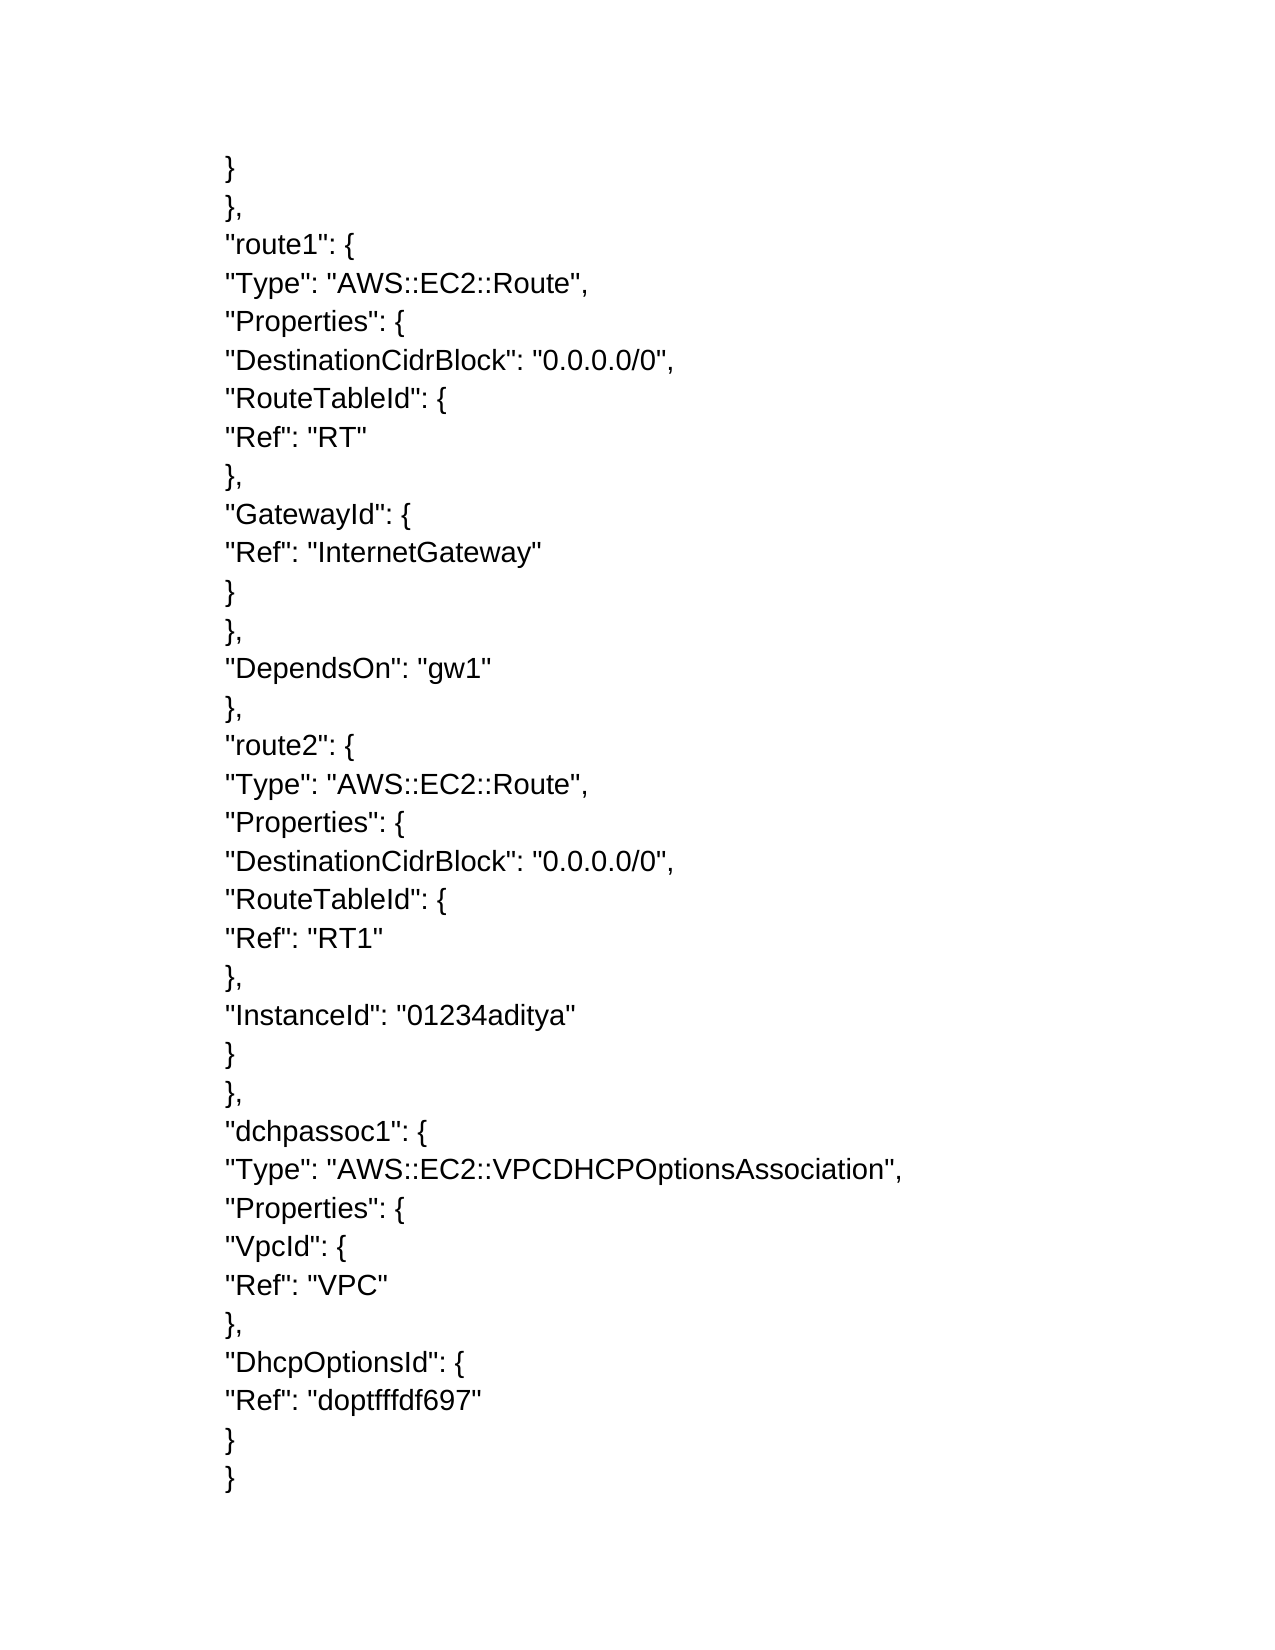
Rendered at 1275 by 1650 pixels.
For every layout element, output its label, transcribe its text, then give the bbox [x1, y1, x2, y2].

text "Ref": "VPC" [150, 1268, 1125, 1301]
text "Ref": "RT" [150, 420, 1125, 453]
text "DestinationCidrBlock": "0.0.0.0/0", [150, 343, 1125, 376]
text }, [150, 188, 1125, 222]
text }, [150, 689, 1125, 723]
text } [150, 1460, 1125, 1494]
text "dchpassoc1": { [150, 1113, 1125, 1147]
text "GatewayId": { [150, 497, 1125, 530]
text "route1": { [150, 227, 1125, 261]
text }, [150, 458, 1125, 492]
text "Properties": { [150, 805, 1125, 839]
text } [150, 1422, 1125, 1455]
text "Type": "AWS::EC2::Route", [150, 266, 1125, 299]
text "RouteTableId": { [150, 381, 1125, 415]
text "DependsOn": "gw1" [150, 651, 1125, 684]
text "RouteTableId": { [150, 882, 1125, 916]
text "Properties": { [150, 304, 1125, 338]
text }, [150, 1075, 1125, 1108]
text "Type": "AWS::EC2::VPCDHCPOptionsAssociation", [150, 1152, 1125, 1186]
text } [150, 574, 1125, 607]
text "Ref": "InternetGateway" [150, 535, 1125, 569]
text "InstanceId": "01234aditya" [150, 998, 1125, 1031]
text "DhcpOptionsId": { [150, 1345, 1125, 1378]
text "VpcId": { [150, 1229, 1125, 1263]
text }, [150, 612, 1125, 646]
text "Properties": { [150, 1191, 1125, 1224]
text } [150, 1036, 1125, 1070]
text "route2": { [150, 728, 1125, 762]
text "Type": "AWS::EC2::Route", [150, 767, 1125, 800]
text "Ref": "doptfffdf697" [150, 1383, 1125, 1417]
text "DestinationCidrBlock": "0.0.0.0/0", [150, 844, 1125, 877]
text } [150, 150, 1125, 183]
text "Ref": "RT1" [150, 921, 1125, 954]
text }, [150, 1306, 1125, 1340]
text }, [150, 959, 1125, 993]
